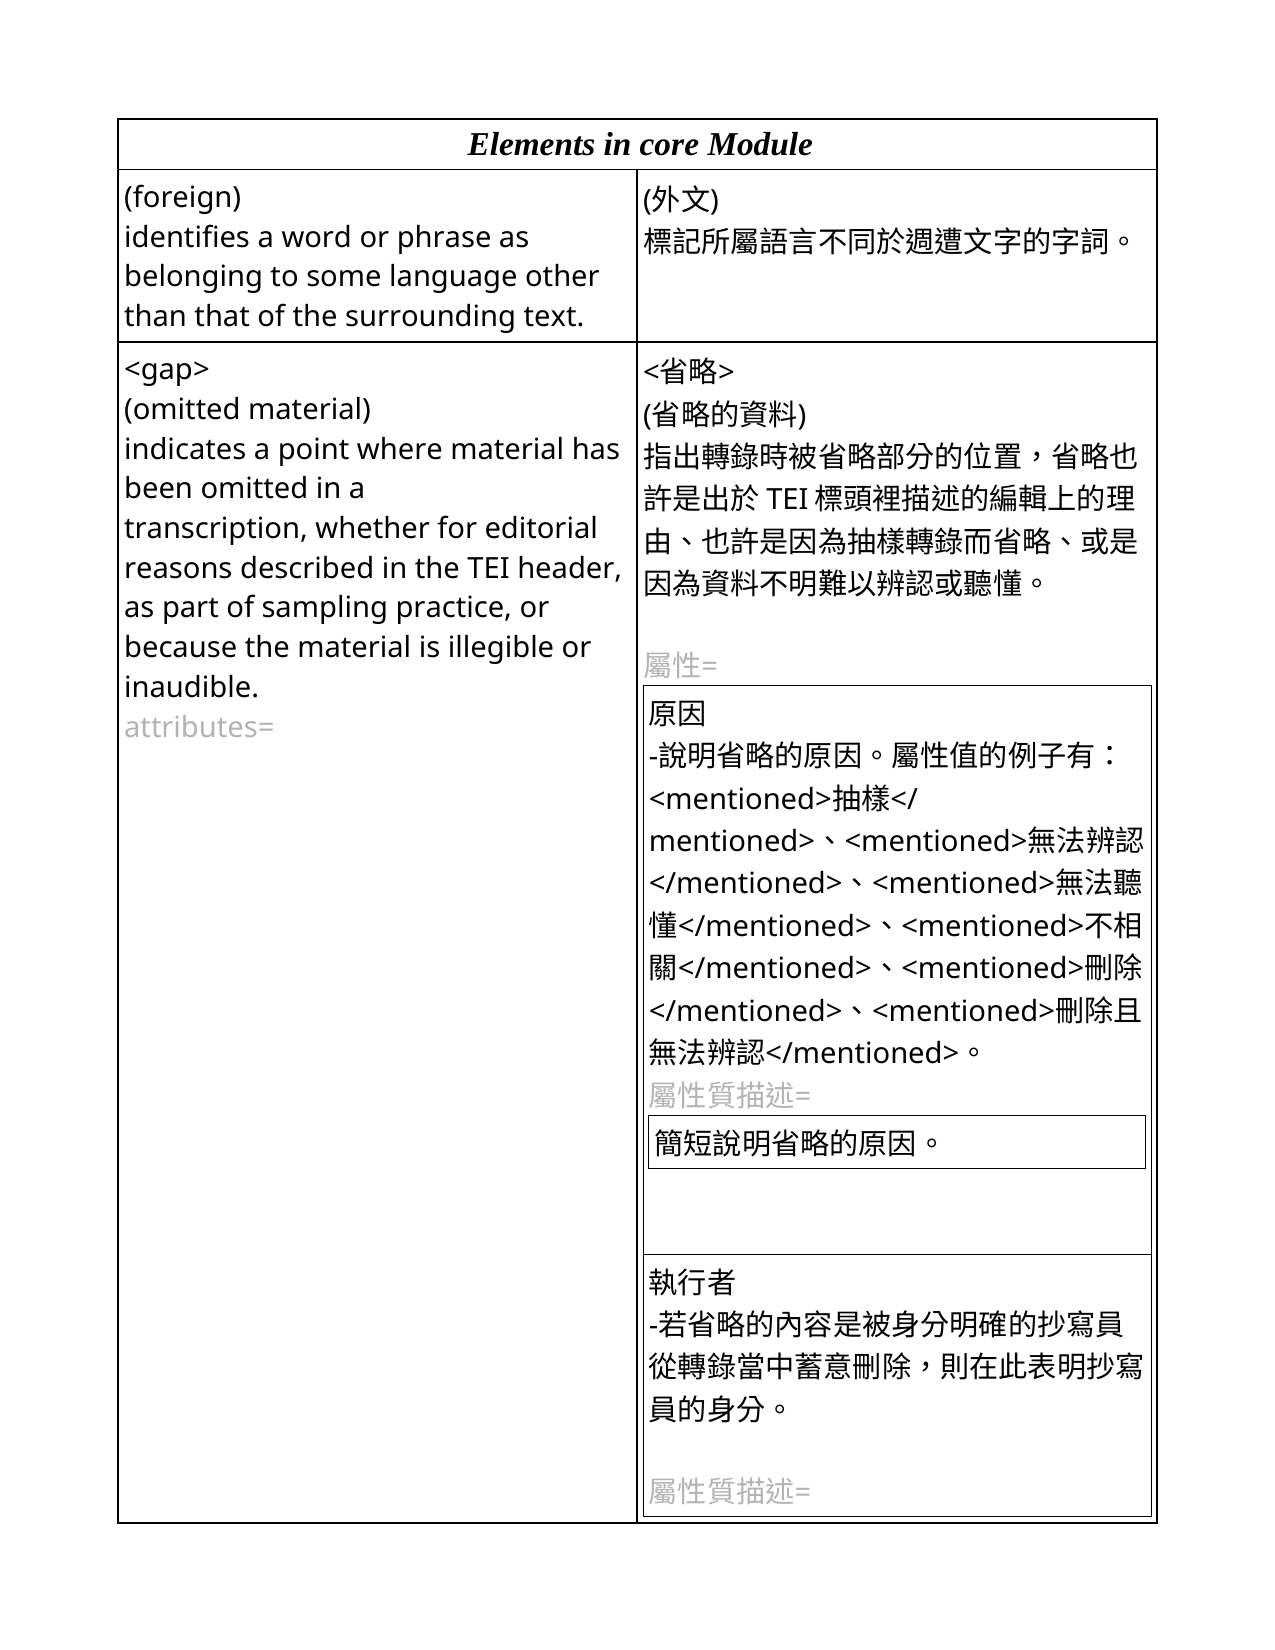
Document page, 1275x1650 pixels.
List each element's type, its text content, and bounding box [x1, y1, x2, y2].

table_cell (外文) 標記所屬語言不同於週遭文字的字詞。 [638, 170, 1156, 341]
table_header Elements in core Module [119, 120, 1156, 168]
table_header 原因 -說明省略的原因。屬性值的例子有：<mentioned>抽樣</mentioned>、<mentioned>無法辨認</mentioned>、<mentioned>無法聽懂</mentioned>、<mentioned>不相關</mentioned>、<mentioned>刪除</mentioned>、<mentioned>刪除且無法辨認</mentioned>。 屬性質描述= [644, 686, 1151, 1253]
table_cell (foreign) identifies a word or phrase as belonging to some language other than that of the surrounding text. [119, 170, 636, 341]
table_cell <gap> (omitted material) indicates a point where material has been omitted in a transcription, whether for editorial reasons described in the TEI header, as part of sampling practice, or because the material is illegible or inaudible. attributes= [119, 343, 636, 1522]
table_cell <省略> (省略的資料) 指出轉錄時被省略部分的位置，省略也許是出於 TEI標頭裡描述的編輯上的理由、也許是因為抽樣轉錄而省略、或是因為資料不明難以辨認或聽懂。 屬性= [638, 343, 1156, 1522]
table_header 簡短說明省略的原因。 [649, 1116, 1145, 1168]
table_cell 執行者 -若省略的內容是被身分明確的抄寫員從轉錄當中蓄意刪除，則在此表明抄寫員的身分。 屬性質描述= [644, 1255, 1151, 1516]
